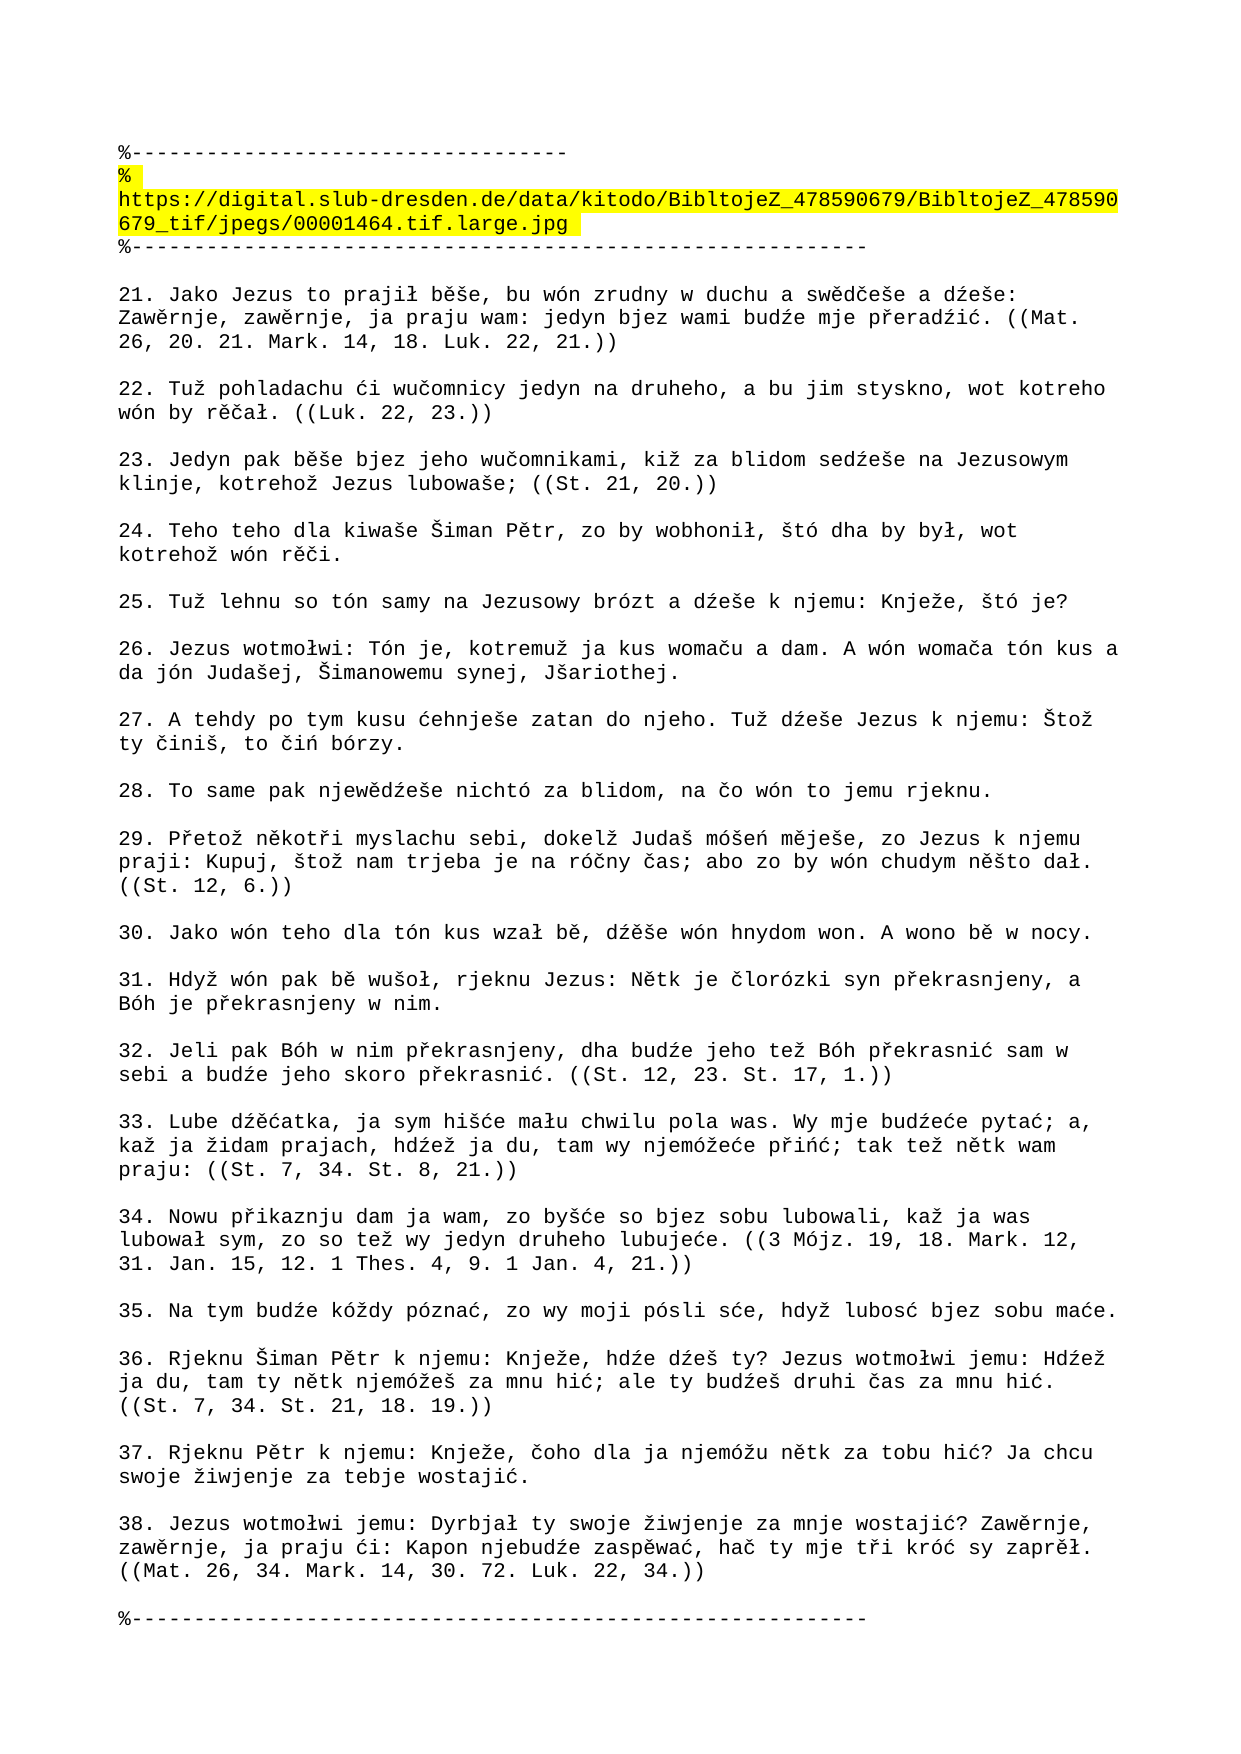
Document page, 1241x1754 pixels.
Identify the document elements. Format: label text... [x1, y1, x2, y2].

text 24. Teho teho dla kiwaše Šiman Pětr, zo by wobhonił, štó dha by był, wot kotrehož wón rěči. [118, 520, 1122, 567]
text 26. Jezus wotmołwi: Tón je, kotremuž ja kus womaču a dam. A wón womača tón kus a da jón Judašej, Šimanowemu synej, Jšariothej. [118, 638, 1122, 686]
text 33. Lube dźěćatka, ja sym hišće mału chwilu pola was. Wy mje budźeće pytać; a, kaž ja židam prajach, hdźež ja du, tam wy njemóžeće přińć; tak tež nětk wam praju: ((St. 7, 34. St. 8, 21.)) [118, 1111, 1122, 1182]
text 32. Jeli pak Bóh w nim překrasnjeny, dha budźe jeho tež Bóh překrasnić sam w sebi a budźe jeho skoro překrasnić. ((St. 12, 23. St. 17, 1.)) [118, 1040, 1122, 1088]
text 25. Tuž lehnu so tón samy na Jezusowy brózt a dźeše k njemu: Knježe, štó je? [118, 591, 1122, 615]
text 21. Jako Jezus to prajił běše, bu wón zrudny w duchu a swědčeše a dźeše: Zawěrnje, zawěrnje, ja praju wam: jedyn bjez wami budźe mje přeradźić. ((Mat. 26, 20. 21. Mark. 14, 18. Luk. 22, 21.)) [118, 284, 1122, 354]
text 35. Na tym budźe kóždy póznać, zo wy moji pósli sće, hdyž lubosć bjez sobu maće. [118, 1300, 1122, 1324]
text % https://digital.slub-dresden.de/data/kitodo/BibltojeZ_478590679/BibltojeZ_478590679_tif/jpegs/00001464.tif.large.jpg [118, 165, 1122, 236]
text %----------------------------------------------------------- [118, 1608, 1122, 1631]
text %----------------------------------------------------------- [118, 236, 1122, 260]
text 27. A tehdy po tym kusu ćehnješe zatan do njeho. Tuž dźeše Jezus k njemu: Štož ty činiš, to čiń bórzy. [118, 709, 1122, 757]
text 23. Jedyn pak běše bjez jeho wučomnikami, kiž za blidom sedźeše na Jezusowym klinje, kotrehož Jezus lubowaše; ((St. 21, 20.)) [118, 449, 1122, 496]
text 31. Hdyž wón pak bě wušoł, rjeknu Jezus: Nětk je člorózki syn překrasnjeny, a Bóh je překrasnjeny w nim. [118, 969, 1122, 1017]
text 36. Rjeknu Šiman Pětr k njemu: Knježe, hdźe dźeš ty? Jezus wotmołwi jemu: Hdźež ja du, tam ty nětk njemóžeš za mnu hić; ale ty budźeš druhi čas za mnu hić. ((St. 7, 34. St. 21, 18. 19.)) [118, 1348, 1122, 1419]
text 37. Rjeknu Pětr k njemu: Knježe, čoho dla ja njemóžu nětk za tobu hić? Ja chcu swoje žiwjenje za tebje wostajić. [118, 1442, 1122, 1489]
text 38. Jezus wotmołwi jemu: Dyrbjał ty swoje žiwjenje za mnje wostajić? Zawěrnje, zawěrnje, ja praju ći: Kapon njebudźe zaspěwać, hač ty mje tři króć sy zaprěł. ((Mat. 26, 34. Mark. 14, 30. 72. Luk. 22, 34.)) [118, 1513, 1122, 1584]
text 34. Nowu přikaznju dam ja wam, zo byšće so bjez sobu lubowali, kaž ja was lubował sym, zo so tež wy jedyn druheho lubujeće. ((3 Mójz. 19, 18. Mark. 12, 31. Jan. 15, 12. 1 Thes. 4, 9. 1 Jan. 4, 21.)) [118, 1206, 1122, 1277]
text 28. To same pak njewědźeše nichtó za blidom, na čo wón to jemu rjeknu. [118, 780, 1122, 804]
text %----------------------------------- [118, 142, 1122, 165]
text 29. Přetož někotři myslachu sebi, dokelž Judaš móšeń měješe, zo Jezus k njemu praji: Kupuj, štož nam trjeba je na róčny čas; abo zo by wón chudym něšto dał. ((St. 12, 6.)) [118, 827, 1122, 898]
text 22. Tuž pohladachu ći wučomnicy jedyn na druheho, a bu jim styskno, wot kotreho wón by rěčał. ((Luk. 22, 23.)) [118, 378, 1122, 426]
text 30. Jako wón teho dla tón kus wzał bě, dźěše wón hnydom won. A wono bě w nocy. [118, 922, 1122, 946]
